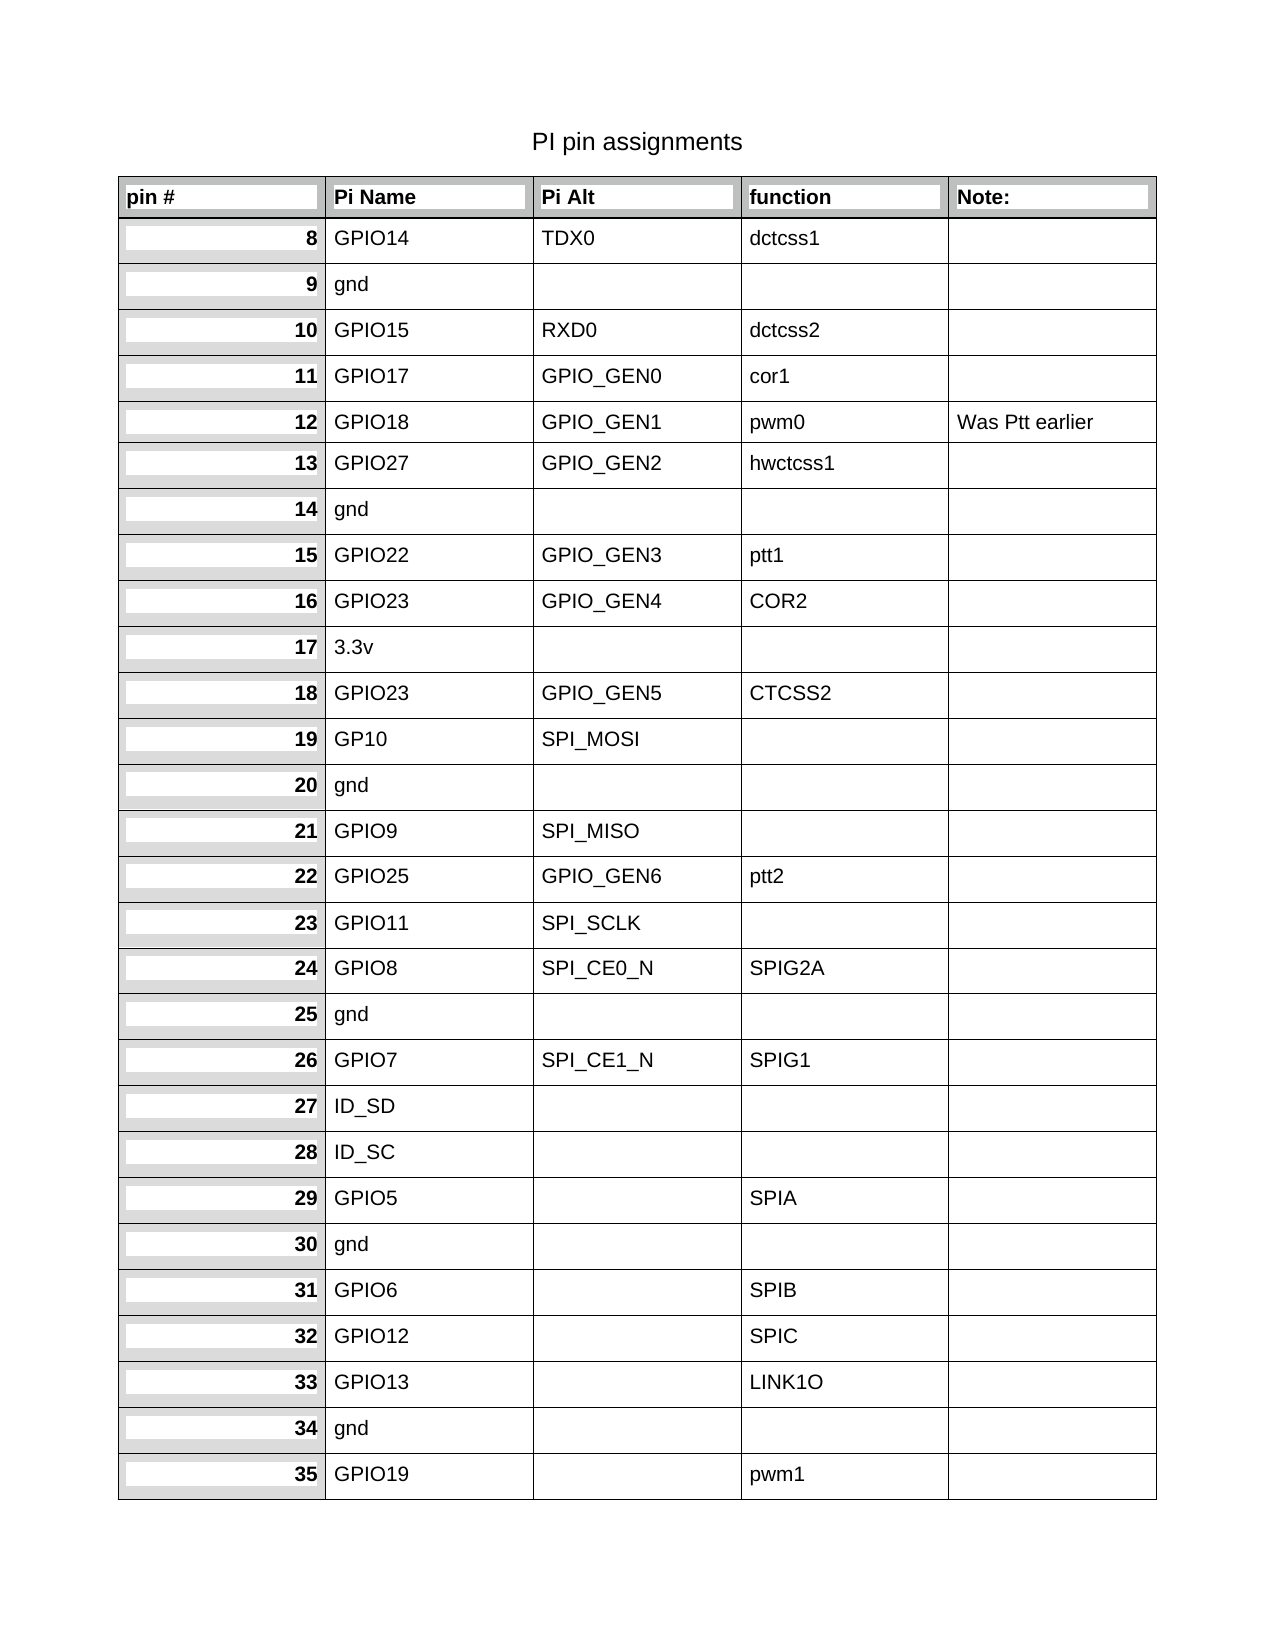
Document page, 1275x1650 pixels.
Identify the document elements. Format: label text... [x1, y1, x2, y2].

table_cell GPIO9 [326, 811, 533, 856]
table_cell gnd [326, 489, 533, 534]
table_cell [534, 1086, 741, 1131]
table_cell [949, 949, 1156, 993]
table_cell [949, 581, 1156, 626]
table_cell GPIO12 [326, 1316, 533, 1361]
table_cell 11 [119, 356, 325, 401]
table_cell 27 [119, 1086, 325, 1131]
table_cell RXD0 [534, 310, 741, 355]
table_cell function [742, 177, 948, 217]
table_cell GPIO_GEN0 [534, 356, 741, 401]
table_cell [949, 1408, 1156, 1453]
table_cell GPIO15 [326, 310, 533, 355]
table_cell [534, 1362, 741, 1407]
table_cell GPIO14 [326, 219, 533, 263]
table_cell [742, 264, 948, 309]
table_cell 14 [119, 489, 325, 534]
table_cell [534, 627, 741, 672]
table_cell hwctcss1 [742, 443, 948, 488]
table_cell [742, 765, 948, 809]
table_cell gnd [326, 765, 533, 809]
table_cell LINK1O [742, 1362, 948, 1407]
table_cell 23 [119, 903, 325, 947]
table_cell SPIA [742, 1178, 948, 1223]
table_cell 3.3v [326, 627, 533, 672]
table_cell [949, 1224, 1156, 1269]
table_cell GPIO27 [326, 443, 533, 488]
table_cell GPIO23 [326, 581, 533, 626]
table_cell 22 [119, 857, 325, 901]
table_cell [534, 1224, 741, 1269]
table_cell cor1 [742, 356, 948, 401]
table_cell 16 [119, 581, 325, 626]
table_cell GPIO6 [326, 1270, 533, 1315]
table_cell [949, 1316, 1156, 1361]
table_cell [949, 1454, 1156, 1499]
table_cell [949, 994, 1156, 1039]
table_cell Pi Name [326, 177, 533, 217]
table_cell ID_SD [326, 1086, 533, 1131]
table_cell 20 [119, 765, 325, 809]
table_cell [949, 857, 1156, 901]
table_cell SPIC [742, 1316, 948, 1361]
table_cell ptt1 [742, 535, 948, 580]
table_cell ID_SC [326, 1132, 533, 1177]
table_cell GPIO17 [326, 356, 533, 401]
table_cell 17 [119, 627, 325, 672]
table_cell CTCSS2 [742, 673, 948, 718]
table_cell SPI_CE0_N [534, 949, 741, 993]
table_cell SPIG2A [742, 949, 948, 993]
table_cell [534, 264, 741, 309]
table_cell gnd [326, 1408, 533, 1453]
table_cell 9 [119, 264, 325, 309]
table_cell 33 [119, 1362, 325, 1407]
table_cell [949, 535, 1156, 580]
table_cell dctcss2 [742, 310, 948, 355]
table_cell SPI_SCLK [534, 903, 741, 947]
table_cell 8 [119, 219, 325, 263]
table_cell [949, 903, 1156, 947]
table_cell [949, 719, 1156, 764]
table_cell [949, 1270, 1156, 1315]
table_cell [949, 1132, 1156, 1177]
table_cell 34 [119, 1408, 325, 1453]
table_cell GPIO_GEN3 [534, 535, 741, 580]
table_cell 29 [119, 1178, 325, 1223]
table_cell 26 [119, 1040, 325, 1085]
table_cell 32 [119, 1316, 325, 1361]
table_cell GPIO19 [326, 1454, 533, 1499]
table_cell [949, 443, 1156, 488]
table_cell gnd [326, 1224, 533, 1269]
table_cell 13 [119, 443, 325, 488]
table_cell [534, 994, 741, 1039]
table_cell GPIO5 [326, 1178, 533, 1223]
table_cell Pi Alt [534, 177, 741, 217]
table_cell [742, 627, 948, 672]
table_cell GPIO11 [326, 903, 533, 947]
table_cell 31 [119, 1270, 325, 1315]
table_cell SPI_CE1_N [534, 1040, 741, 1085]
table_cell GPIO7 [326, 1040, 533, 1085]
table_cell 15 [119, 535, 325, 580]
table_cell pwm0 [742, 402, 948, 442]
table_cell 30 [119, 1224, 325, 1269]
table_cell [949, 219, 1156, 263]
table_cell [742, 719, 948, 764]
table_cell 21 [119, 811, 325, 856]
table_cell GPIO25 [326, 857, 533, 901]
table_cell [742, 994, 948, 1039]
table_cell 10 [119, 310, 325, 355]
table_cell SPIG1 [742, 1040, 948, 1085]
table_cell [949, 356, 1156, 401]
table_cell [534, 765, 741, 809]
table_cell [534, 1316, 741, 1361]
table_cell [742, 1132, 948, 1177]
table_cell GPIO18 [326, 402, 533, 442]
table_cell GPIO_GEN1 [534, 402, 741, 442]
table_cell 25 [119, 994, 325, 1039]
table_cell [534, 1270, 741, 1315]
table_cell 24 [119, 949, 325, 993]
table_cell GPIO13 [326, 1362, 533, 1407]
table_cell 28 [119, 1132, 325, 1177]
table_cell [742, 489, 948, 534]
table_cell GPIO23 [326, 673, 533, 718]
table_cell [534, 1178, 741, 1223]
table_cell [949, 310, 1156, 355]
table_cell [949, 1178, 1156, 1223]
table_cell GPIO22 [326, 535, 533, 580]
table_cell [534, 489, 741, 534]
table_cell ptt2 [742, 857, 948, 901]
table_cell [949, 765, 1156, 809]
table_cell GP10 [326, 719, 533, 764]
table_cell [949, 627, 1156, 672]
table_cell GPIO8 [326, 949, 533, 993]
table_cell [742, 1086, 948, 1131]
table_cell GPIO_GEN5 [534, 673, 741, 718]
table_cell SPI_MISO [534, 811, 741, 856]
table_cell GPIO_GEN4 [534, 581, 741, 626]
table_cell 18 [119, 673, 325, 718]
table_cell 12 [119, 402, 325, 442]
table_cell COR2 [742, 581, 948, 626]
table_cell [949, 1362, 1156, 1407]
table_cell gnd [326, 994, 533, 1039]
table_cell [949, 264, 1156, 309]
table_cell dctcss1 [742, 219, 948, 263]
table_cell [949, 489, 1156, 534]
table_cell [742, 811, 948, 856]
table_cell SPIB [742, 1270, 948, 1315]
table_cell pin # [119, 177, 325, 217]
table_cell [949, 811, 1156, 856]
table_cell SPI_MOSI [534, 719, 741, 764]
table_cell GPIO_GEN2 [534, 443, 741, 488]
table_cell [949, 673, 1156, 718]
table_cell TDX0 [534, 219, 741, 263]
table_cell [742, 1408, 948, 1453]
table_cell [534, 1408, 741, 1453]
table_cell [949, 1040, 1156, 1085]
table_cell [742, 1224, 948, 1269]
table_cell [534, 1454, 741, 1499]
table_cell pwm1 [742, 1454, 948, 1499]
table_cell Note: [949, 177, 1156, 217]
table_cell [742, 903, 948, 947]
table_cell Was Ptt earlier [949, 402, 1156, 442]
table_cell gnd [326, 264, 533, 309]
table_cell 35 [119, 1454, 325, 1499]
table_cell GPIO_GEN6 [534, 857, 741, 901]
table_cell [534, 1132, 741, 1177]
table_cell [949, 1086, 1156, 1131]
table_cell 19 [119, 719, 325, 764]
table_header PI pin assignments [118, 118, 1157, 176]
